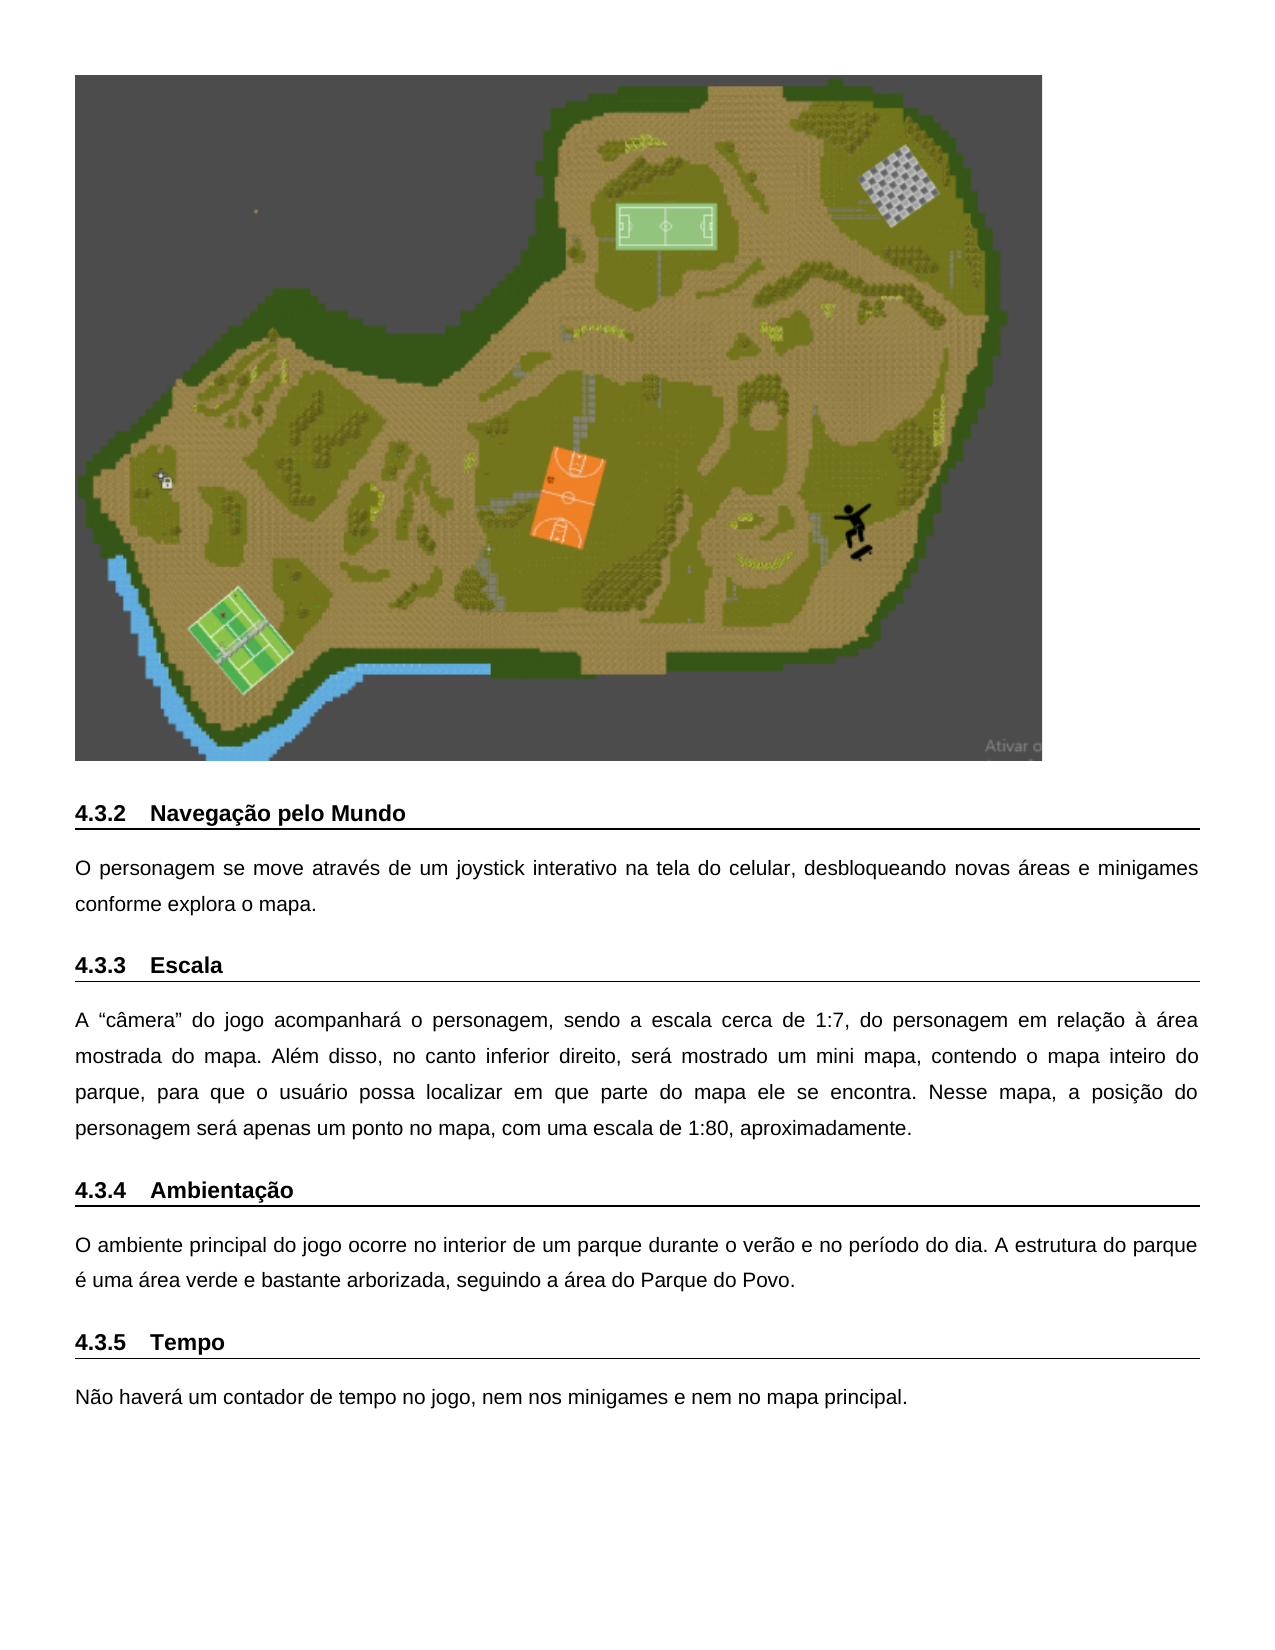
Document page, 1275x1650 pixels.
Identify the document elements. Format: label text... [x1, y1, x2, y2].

list Escala [75, 952, 1200, 981]
text A “câmera” do jogo acompanhará o personagem, sendo a escala cerca de 1:7, do personagem em relação à área mostrada do mapa. Além disso, no canto inferior direito, será mostrado um mini mapa, contendo o mapa inteiro do parque, para que o usuário possa localizar em que parte do mapa ele se encontra. Nesse mapa, a posição do personagem será apenas um ponto no mapa, com uma escala de 1:80, aproximadamente. [75, 1008, 1200, 1140]
list Ambientação [75, 1177, 1200, 1205]
list Navegação pelo Mundo [75, 800, 1200, 828]
text O ambiente principal do jogo ocorre no interior de um parque durante o verão e no período do dia. A estrutura do parque é uma área verde e bastante arborizada, seguindo a área do Parque do Povo. [75, 1232, 1200, 1292]
list Tempo [75, 1329, 1200, 1358]
picture [75, 75, 1043, 761]
text O personagem se move através de um joystick interativo na tela do celular, desbloqueando novas áreas e minigames conforme explora o mapa. [75, 856, 1200, 915]
text Não haverá um contador de tempo no jogo, nem nos minigames e nem no mapa principal. [75, 1385, 1200, 1409]
